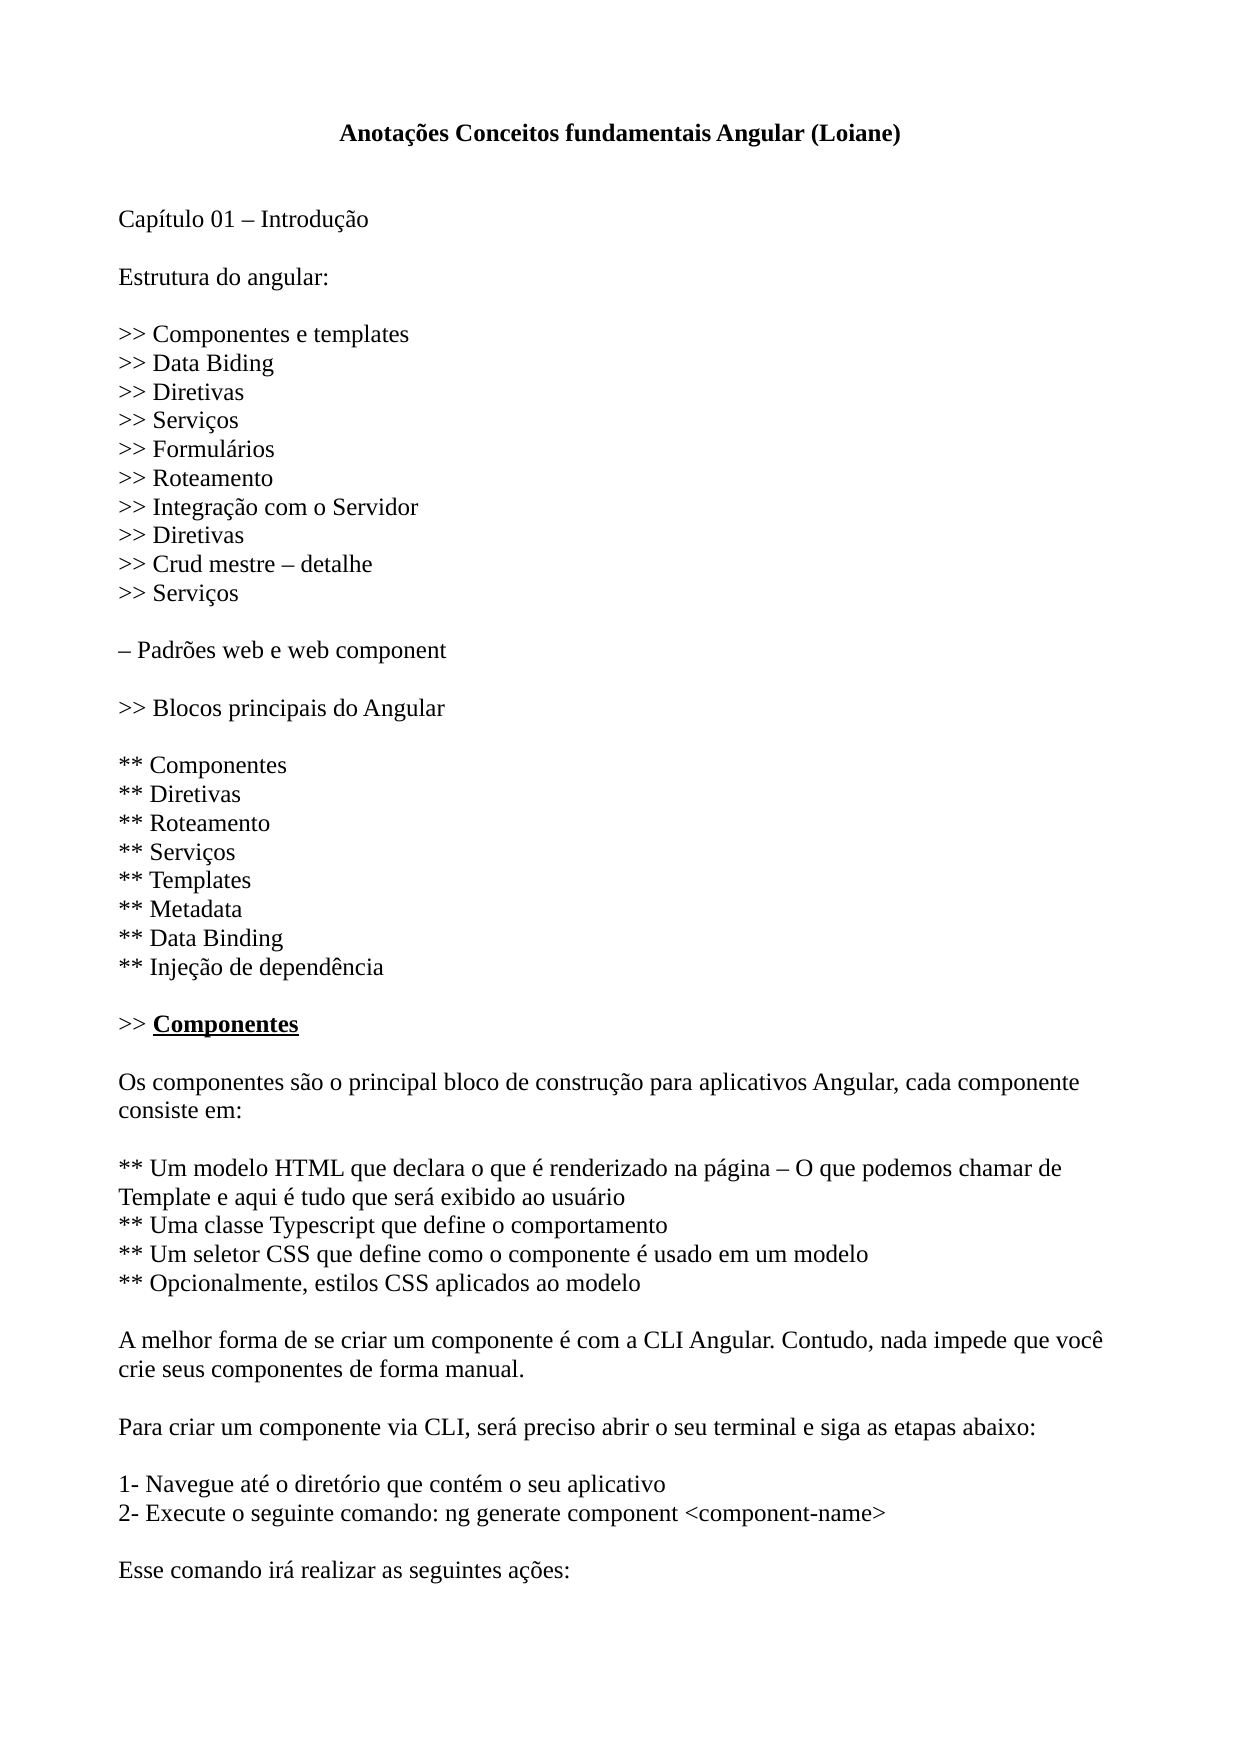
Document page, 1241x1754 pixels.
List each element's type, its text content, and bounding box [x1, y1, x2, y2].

text Para criar um componente via CLI, será preciso abrir o seu terminal e siga as etapas abaixo: [118, 1412, 1122, 1441]
text >> Serviços [118, 578, 1122, 607]
text ** Data Binding [118, 923, 1122, 952]
text A melhor forma de se criar um componente é com a CLI Angular. Contudo, nada impede que você crie seus componentes de forma manual. [118, 1326, 1122, 1383]
text ** Diretivas [118, 779, 1122, 808]
text ** Componentes [118, 751, 1122, 779]
text ** Uma classe Typescript que define o comportamento [118, 1211, 1122, 1239]
text Anotações Conceitos fundamentais Angular (Loiane) [118, 118, 1122, 147]
text >> Roteamento [118, 463, 1122, 492]
text >> Blocos principais do Angular [118, 693, 1122, 722]
text ** Opcionalmente, estilos CSS aplicados ao modelo [118, 1268, 1122, 1297]
text Os componentes são o principal bloco de construção para aplicativos Angular, cada componente consiste em: [118, 1067, 1122, 1124]
text >> Serviços [118, 406, 1122, 434]
text – Padrões web e web component [118, 636, 1122, 664]
text ** Roteamento [118, 808, 1122, 837]
text >> Componentes e templates [118, 319, 1122, 348]
text ** Templates [118, 866, 1122, 894]
text >> Crud mestre – detalhe [118, 549, 1122, 578]
text 2- Execute o seguinte comando: ng generate component <component-name> [118, 1498, 1122, 1527]
text ** Um seletor CSS que define como o componente é usado em um modelo [118, 1239, 1122, 1268]
text ** Metadata [118, 894, 1122, 923]
text ** Injeção de dependência [118, 952, 1122, 981]
text >> Diretivas [118, 521, 1122, 549]
text Capítulo 01 – Introdução [118, 204, 1122, 233]
text >> Diretivas [118, 377, 1122, 406]
text >> Data Biding [118, 348, 1122, 377]
text Esse comando irá realizar as seguintes ações: [118, 1556, 1122, 1584]
text Estrutura do angular: [118, 262, 1122, 291]
text ** Serviços [118, 837, 1122, 866]
text >> Componentes [118, 1009, 1122, 1038]
text ** Um modelo HTML que declara o que é renderizado na página – O que podemos chamar de Template e aqui é tudo que será exibido ao usuário [118, 1153, 1122, 1211]
text 1- Navegue até o diretório que contém o seu aplicativo [118, 1469, 1122, 1498]
text >> Formulários [118, 434, 1122, 463]
text >> Integração com o Servidor [118, 492, 1122, 521]
